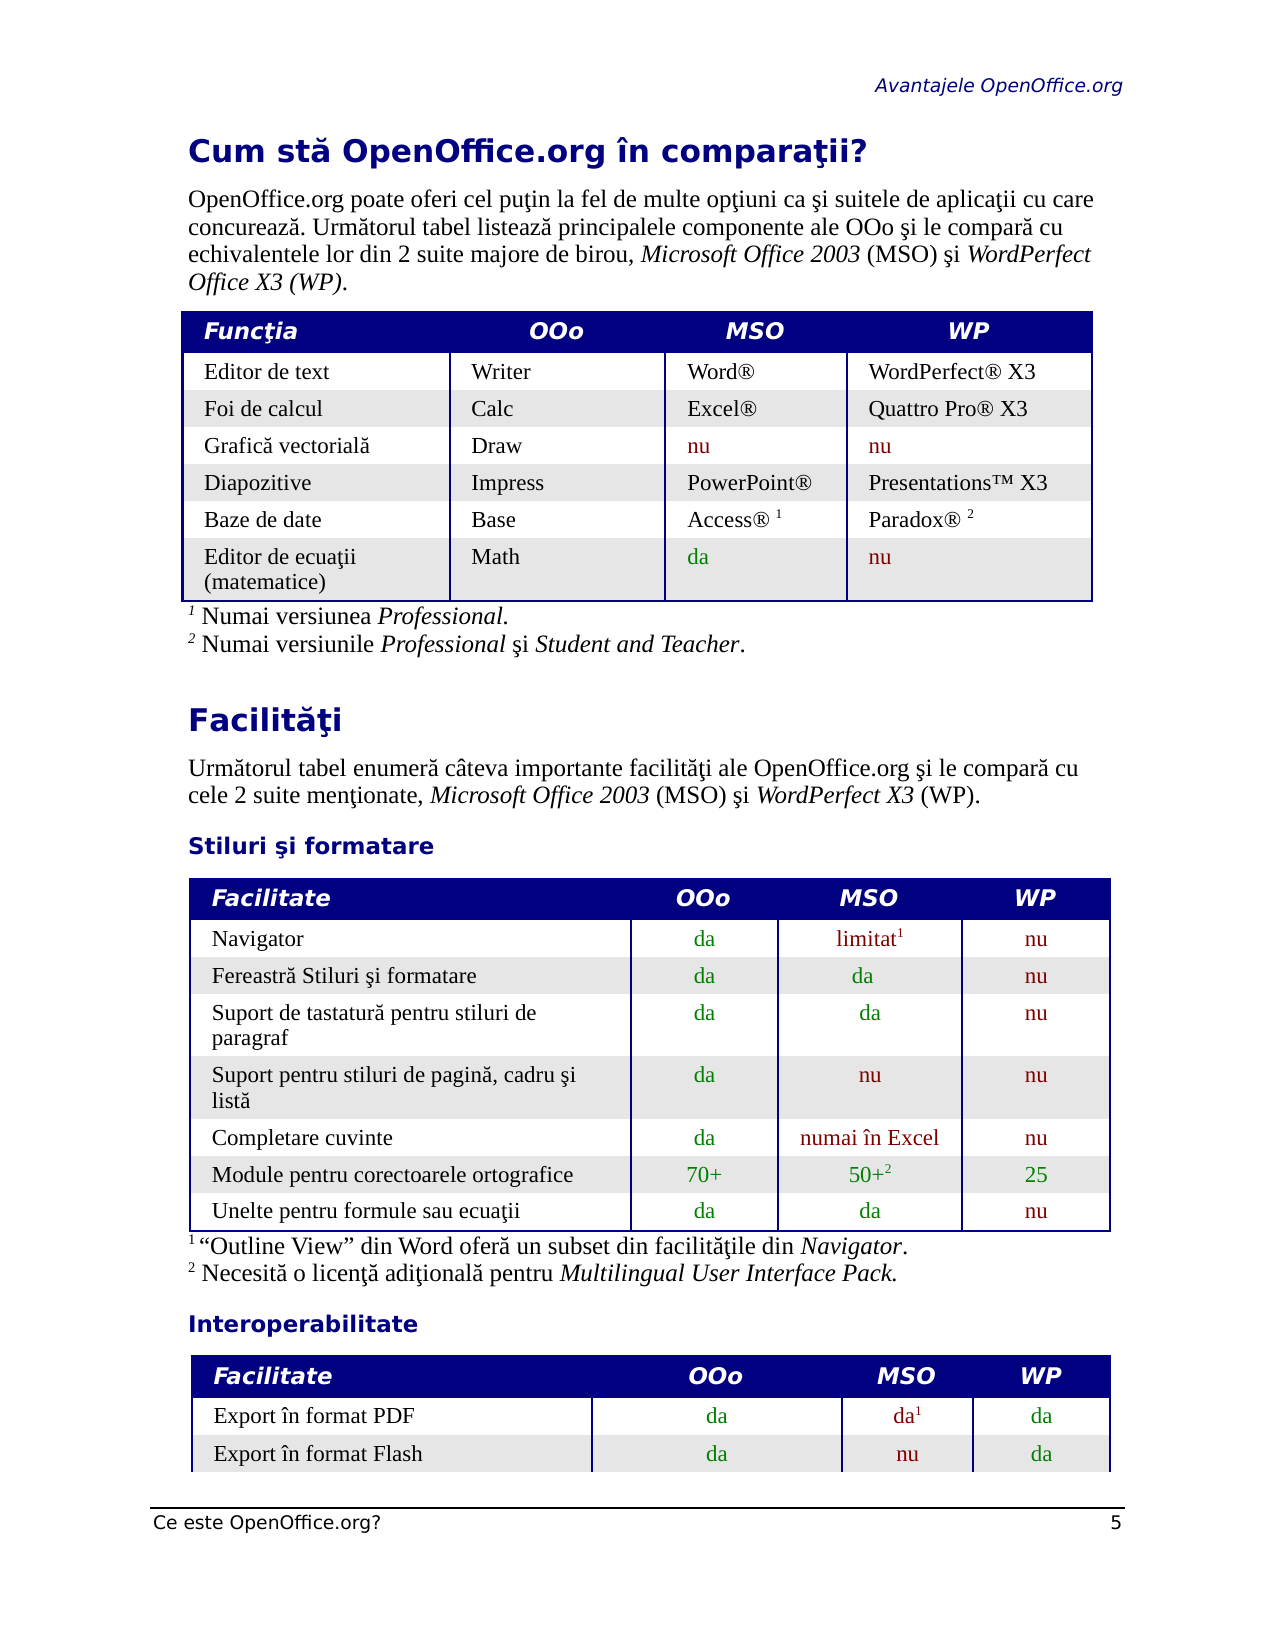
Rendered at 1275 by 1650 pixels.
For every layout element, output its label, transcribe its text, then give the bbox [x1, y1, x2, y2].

table_header MSO [779, 880, 961, 918]
table_cell Paradox® 2 [848, 501, 1091, 538]
table_cell Calc [451, 390, 664, 427]
table_cell nu [963, 920, 1109, 957]
table_cell nu [843, 1435, 972, 1472]
table_cell Foi de calcul [184, 390, 449, 427]
table_header WP [848, 313, 1091, 351]
table_cell da [779, 1193, 961, 1230]
table_cell PowerPoint® [666, 464, 846, 501]
table_header OOo [632, 880, 777, 918]
table_cell Module pentru corectoarele ortografice [191, 1156, 630, 1193]
table_cell 50+2 [779, 1156, 961, 1193]
table_cell nu [666, 427, 846, 464]
table_cell 70+ [632, 1156, 777, 1193]
table_cell nu [848, 427, 1091, 464]
table_cell Quattro Pro® X3 [848, 390, 1091, 427]
table_cell nu [779, 1056, 961, 1119]
table_header MSO [666, 313, 846, 351]
table_cell da [779, 957, 961, 994]
table_cell nu [963, 1119, 1109, 1156]
table_cell da [974, 1398, 1109, 1435]
table_cell da [632, 994, 777, 1056]
table_cell da [593, 1398, 841, 1435]
text 1 Numai versiunea Professional. [188, 602, 1125, 630]
table_cell Word® [666, 353, 846, 390]
table_cell Export în format Flash [193, 1435, 591, 1472]
table_cell da [632, 920, 777, 957]
table_cell da [632, 957, 777, 994]
table_cell da [974, 1435, 1109, 1472]
table_cell Access® 1 [666, 501, 846, 538]
table_cell Writer [451, 353, 664, 390]
table_cell limitat1 [779, 920, 961, 957]
table_cell Suport pentru stiluri de pagină, cadru şi listă [191, 1056, 630, 1119]
table_cell Completare cuvinte [191, 1119, 630, 1156]
table_cell da [632, 1119, 777, 1156]
table_cell Excel® [666, 390, 846, 427]
table_cell da [666, 538, 846, 600]
subtitle Facilităţi [188, 703, 1125, 739]
table_cell Diapozitive [184, 464, 449, 501]
table_cell Base [451, 501, 664, 538]
subtitle Interoperabilitate [188, 1311, 1125, 1338]
table_cell Editor de ecuaţii (matematice) [184, 538, 449, 600]
table_cell numai în Excel [779, 1119, 961, 1156]
table_header MSO [843, 1358, 972, 1396]
subtitle Stiluri şi formatare [188, 833, 1125, 860]
table_cell Math [451, 538, 664, 600]
table_cell nu [963, 994, 1109, 1056]
table_cell Editor de text [184, 353, 449, 390]
table_cell nu [963, 957, 1109, 994]
table_cell da1 [843, 1398, 972, 1435]
table_header WP [963, 880, 1109, 918]
table_header Facilitate [193, 1358, 591, 1396]
table_cell da [593, 1435, 841, 1472]
table_header OOo [593, 1358, 841, 1396]
table_cell da [779, 994, 961, 1056]
subtitle Cum stă OpenOffice.org în comparaţii? [188, 134, 1125, 170]
table_cell Presentations™ X3 [848, 464, 1091, 501]
text 2 Necesită o licenţă adiţională pentru Multilingual User Interface Pack. [188, 1259, 1125, 1287]
table_cell Navigator [191, 920, 630, 957]
text 2 Numai versiunile Professional şi Student and Teacher. [188, 630, 1125, 658]
table_cell Baze de date [184, 501, 449, 538]
table_header Funcţia [184, 313, 449, 351]
text 1 “Outline View” din Word oferă un subset din facilităţile din Navigator. [188, 1232, 1125, 1259]
table_cell WordPerfect® X3 [848, 353, 1091, 390]
table_cell Fereastră Stiluri şi formatare [191, 957, 630, 994]
table_header Facilitate [191, 880, 630, 918]
table_cell Grafică vectorială [184, 427, 449, 464]
table_cell 25 [963, 1156, 1109, 1193]
table_cell Unelte pentru formule sau ecuaţii [191, 1193, 630, 1230]
text OpenOffice.org poate oferi cel puţin la fel de multe opţiuni ca şi suitele de aplicaţii cu care concurează. Următorul tabel listează principalele componente ale OOo şi le compară cu echivalentele lor din 2 suite majore de birou, Microsoft Office 2003 (MSO) şi WordPerfect Office X3 (WP). [188, 185, 1125, 296]
table_cell nu [848, 538, 1091, 600]
table_cell Draw [451, 427, 664, 464]
table_cell Export în format PDF [193, 1398, 591, 1435]
text Următorul tabel enumeră câteva importante facilităţi ale OpenOffice.org şi le compară cu cele 2 suite menţionate, Microsoft Office 2003 (MSO) şi WordPerfect X3 (WP). [188, 754, 1125, 809]
table_header WP [974, 1358, 1109, 1396]
table_cell Suport de tastatură pentru stiluri de paragraf [191, 994, 630, 1056]
table_header OOo [451, 313, 664, 351]
table_cell nu [963, 1193, 1109, 1230]
table_cell Impress [451, 464, 664, 501]
table_cell da [632, 1056, 777, 1119]
table_cell da [632, 1193, 777, 1230]
table_cell nu [963, 1056, 1109, 1119]
